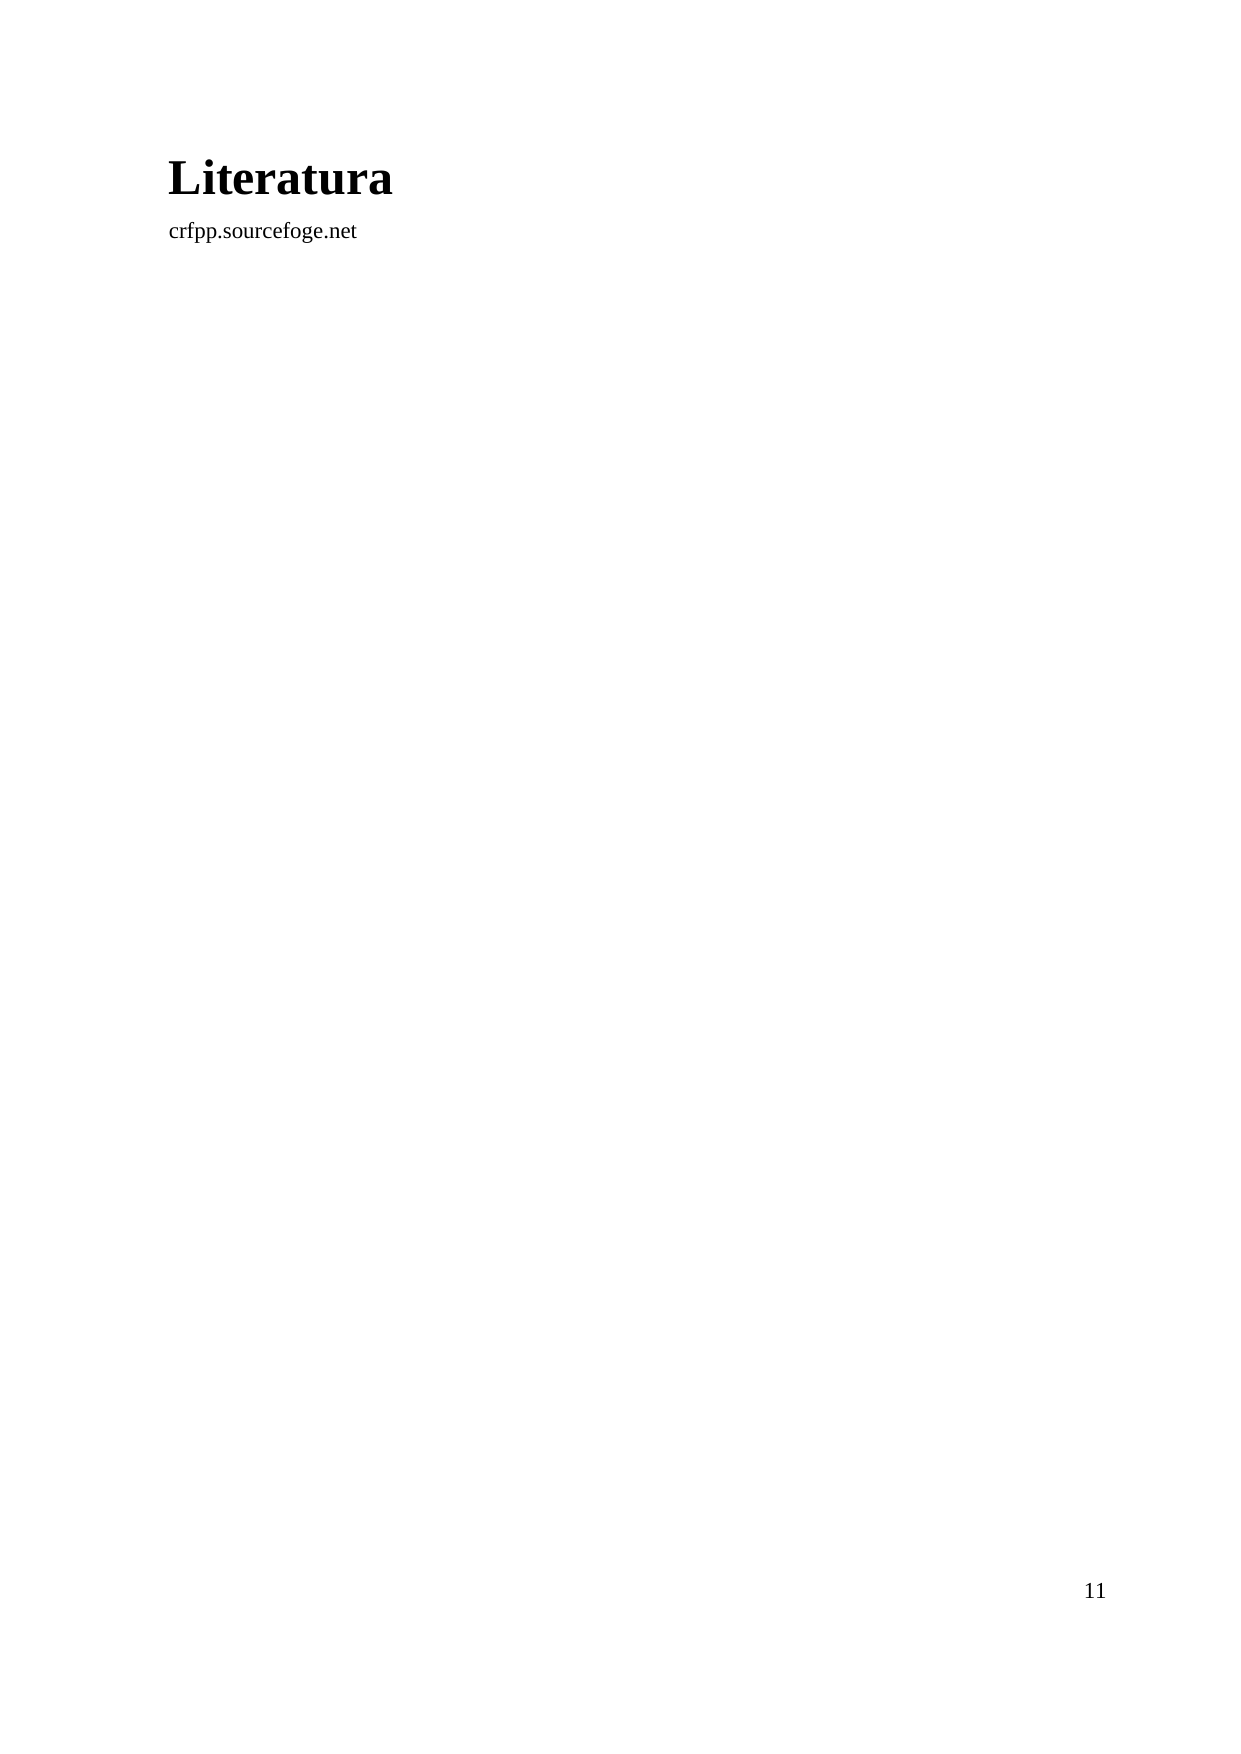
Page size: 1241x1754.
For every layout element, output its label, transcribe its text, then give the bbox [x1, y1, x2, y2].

text Literatura [169, 148, 1106, 205]
text crfpp.sourcefoge.net [169, 218, 1106, 244]
